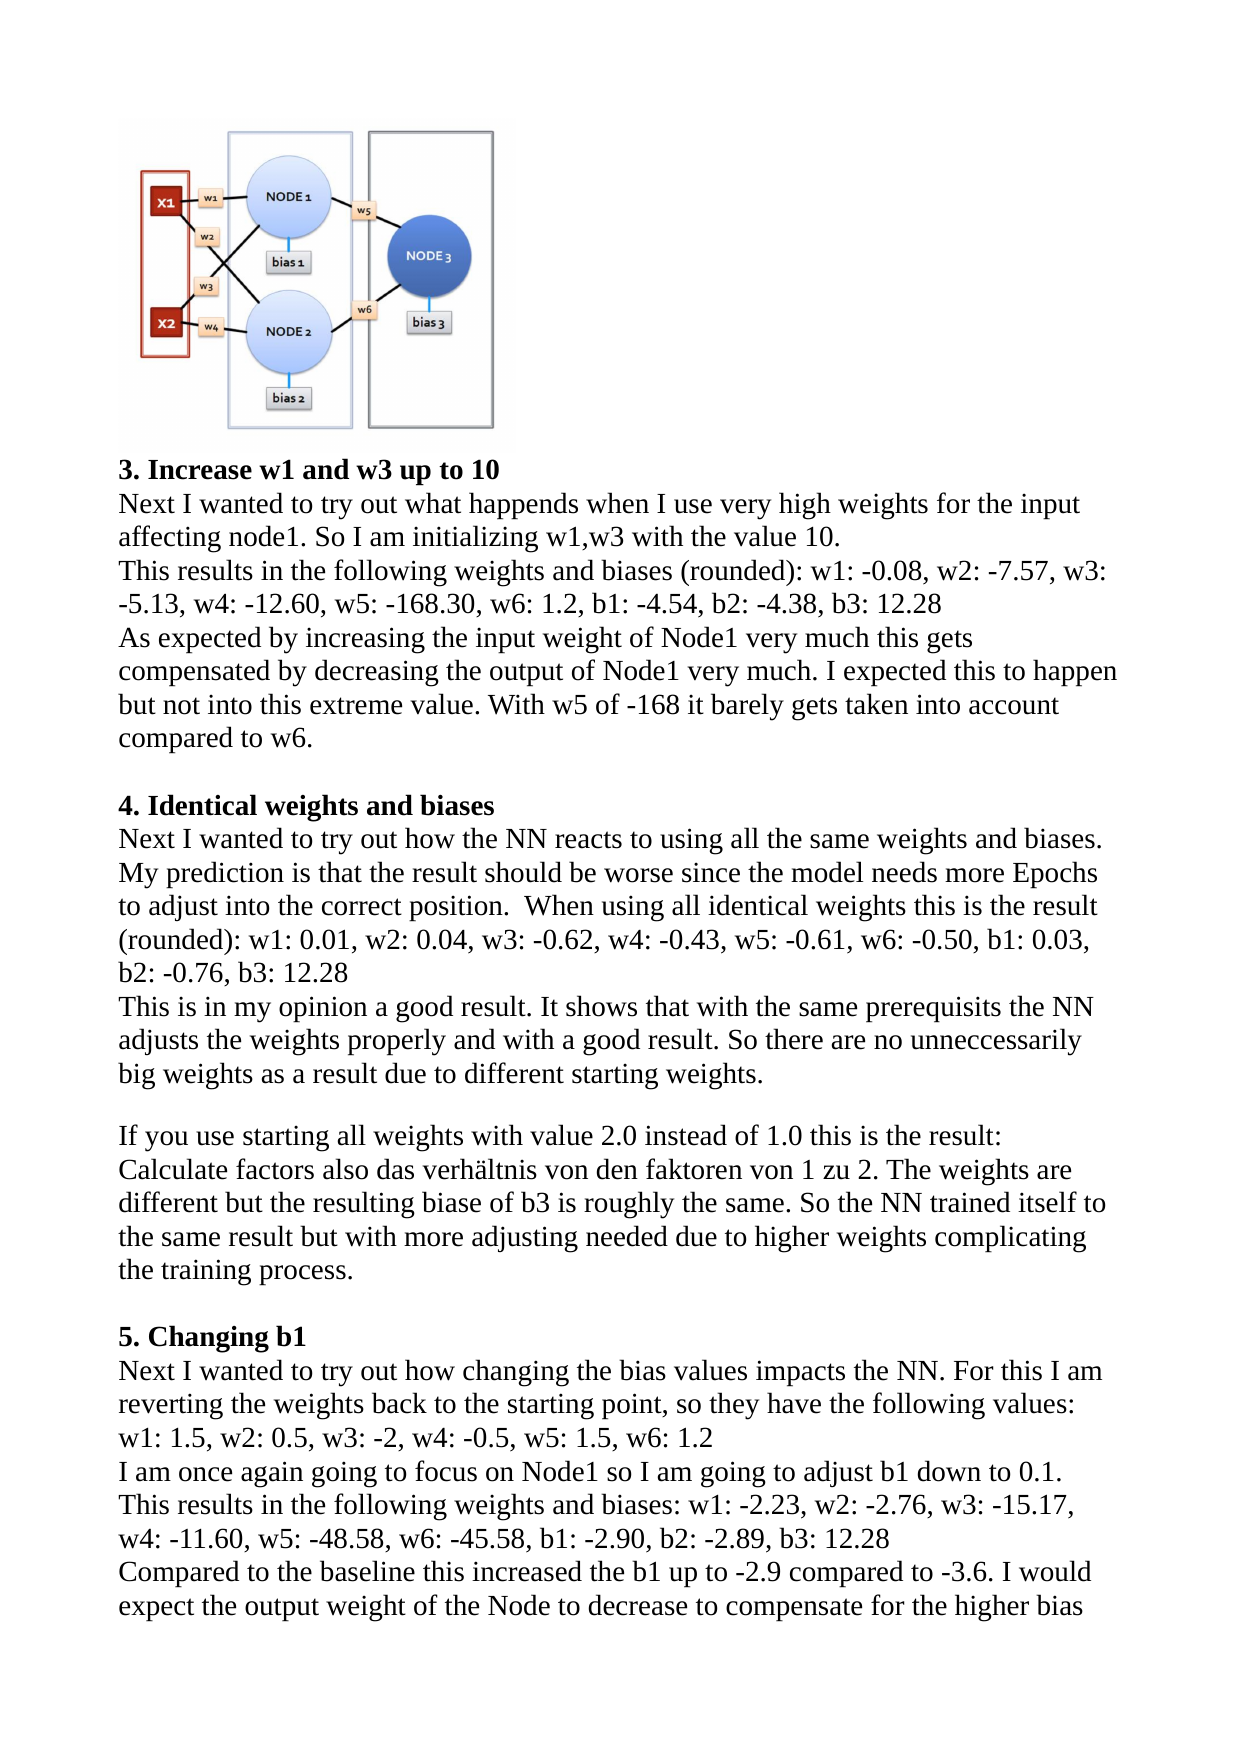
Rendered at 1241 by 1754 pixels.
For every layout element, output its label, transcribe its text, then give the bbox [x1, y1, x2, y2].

picture [118, 118, 517, 453]
text This results in the following weights and biases (rounded): w1: -0.08, w2: -7.57, w3: -5.13, w4: -12.60, w5: -168.30, w6: 1.2, b1: -4.54, b2: -4.38, b3: 12.28 [118, 553, 1122, 620]
text Calculate factors also das verhältnis von den faktoren von 1 zu 2. The weights are different but the resulting biase of b3 is roughly the same. So the NN trained itself to the same result but with more adjusting needed due to higher weights complicating the training process. [118, 1152, 1122, 1286]
text Next I wanted to try out how the NN reacts to using all the same weights and biases. My prediction is that the result should be worse since the model needs more Epochs to adjust into the correct position. When using all identical weights this is the result (rounded): w1: 0.01, w2: 0.04, w3: -0.62, w4: -0.43, w5: -0.61, w6: -0.50, b1: 0.03, b2: -0.76, b3: 12.28 [118, 821, 1122, 989]
text 5. Changing b1 [118, 1319, 1122, 1353]
text This is in my opinion a good result. It shows that with the same prerequisits the NN adjusts the weights properly and with a good result. So there are no unneccessarily big weights as a result due to different starting weights. [118, 989, 1122, 1089]
text Next I wanted to try out how changing the bias values impacts the NN. For this I am reverting the weights back to the starting point, so they have the following values: w1: 1.5, w2: 0.5, w3: -2, w4: -0.5, w5: 1.5, w6: 1.2 [118, 1353, 1122, 1454]
text If you use starting all weights with value 2.0 instead of 1.0 this is the result: [118, 1118, 1122, 1152]
text As expected by increasing the input weight of Node1 very much this gets compensated by decreasing the output of Node1 very much. I expected this to happen but not into this extreme value. With w5 of -168 it barely gets taken into account compared to w6. [118, 620, 1122, 754]
text 3. Increase w1 and w3 up to 10 [118, 452, 1122, 486]
text 4. Identical weights and biases [118, 788, 1122, 821]
text This results in the following weights and biases: w1: -2.23, w2: -2.76, w3: -15.17, w4: -11.60, w5: -48.58, w6: -45.58, b1: -2.90, b2: -2.89, b3: 12.28 [118, 1487, 1122, 1554]
text Next I wanted to try out what happends when I use very high weights for the input affecting node1. So I am initializing w1,w3 with the value 10. [118, 486, 1122, 553]
text I am once again going to focus on Node1 so I am going to adjust b1 down to 0.1. [118, 1454, 1122, 1487]
text Compared to the baseline this increased the b1 up to -2.9 compared to -3.6. I would expect the output weight of the Node to decrease to compensate for the higher bias [118, 1554, 1122, 1621]
